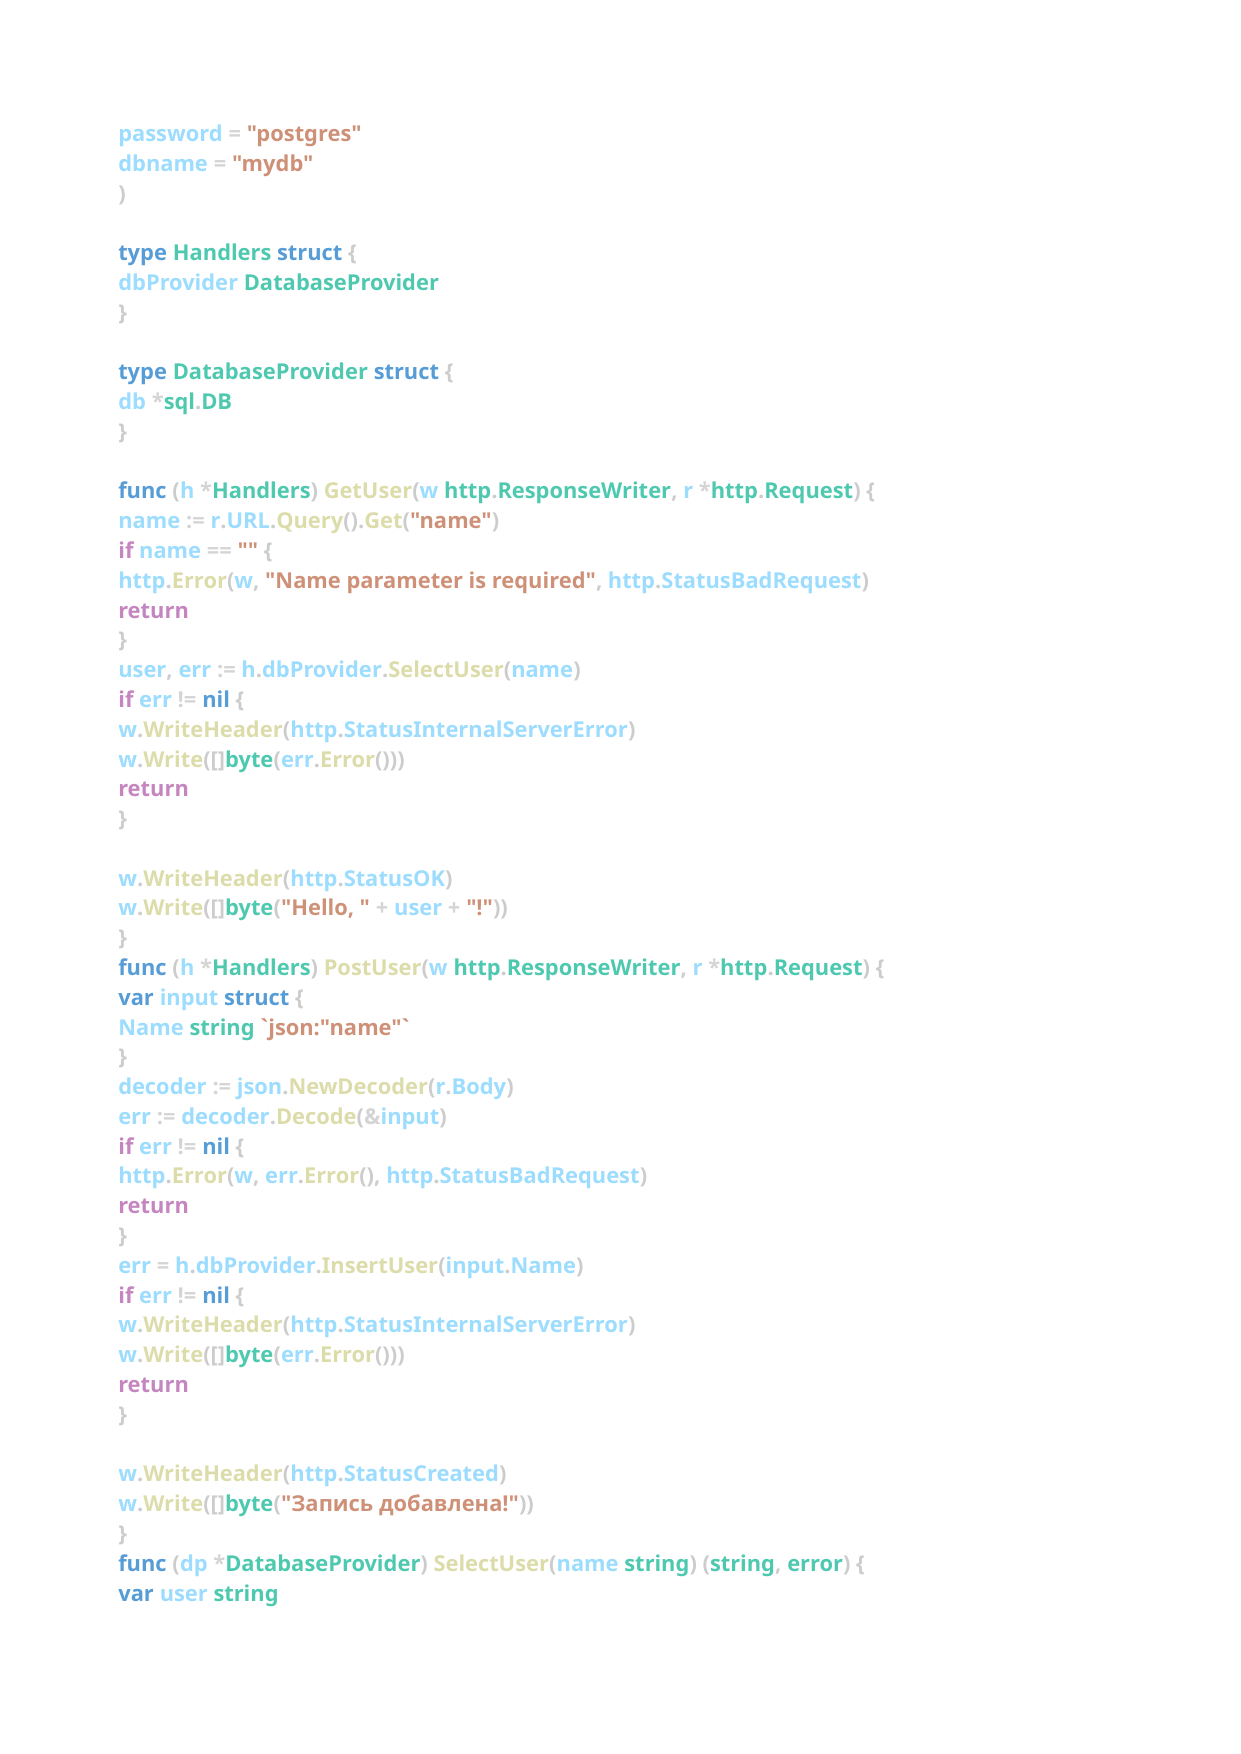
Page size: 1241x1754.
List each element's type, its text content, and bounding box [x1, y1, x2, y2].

text if name == "" { [118, 535, 1122, 565]
text w.WriteHeader(http.StatusInternalServerError) [118, 714, 1122, 743]
text user, err := h.dbProvider.SelectUser(name) [118, 654, 1122, 684]
text } [118, 416, 1122, 446]
text err := decoder.Decode(&input) [118, 1101, 1122, 1131]
text w.WriteHeader(http.StatusOK) [118, 863, 1122, 892]
text Name string `json:"name"` [118, 1012, 1122, 1041]
text db *sql.DB [118, 386, 1122, 416]
text name := r.URL.Query().Get("name") [118, 505, 1122, 535]
text return [118, 773, 1122, 803]
text type Handlers struct { [118, 237, 1122, 267]
text } [118, 1399, 1122, 1429]
text http.Error(w, err.Error(), http.StatusBadRequest) [118, 1161, 1122, 1190]
text if err != nil { [118, 1131, 1122, 1161]
text } [118, 1220, 1122, 1250]
text } [118, 803, 1122, 833]
text func (dp *DatabaseProvider) SelectUser(name string) (string, error) { [118, 1548, 1122, 1577]
text dbname = "mydb" [118, 148, 1122, 178]
text if err != nil { [118, 1280, 1122, 1309]
text } [118, 1041, 1122, 1071]
text if err != nil { [118, 684, 1122, 714]
text return [118, 1190, 1122, 1220]
text } [118, 1518, 1122, 1548]
text password = "postgres" [118, 118, 1122, 148]
text w.Write([]byte(err.Error())) [118, 743, 1122, 773]
text var input struct { [118, 982, 1122, 1012]
text w.WriteHeader(http.StatusInternalServerError) [118, 1309, 1122, 1339]
text } [118, 297, 1122, 327]
text err = h.dbProvider.InsertUser(input.Name) [118, 1250, 1122, 1280]
text func (h *Handlers) PostUser(w http.ResponseWriter, r *http.Request) { [118, 952, 1122, 982]
text w.WriteHeader(http.StatusCreated) [118, 1458, 1122, 1488]
text http.Error(w, "Name parameter is required", http.StatusBadRequest) [118, 565, 1122, 594]
text w.Write([]byte(err.Error())) [118, 1339, 1122, 1369]
text w.Write([]byte("Hello, " + user + "!")) [118, 892, 1122, 922]
text ) [118, 178, 1122, 207]
text var user string [118, 1577, 1122, 1607]
text } [118, 624, 1122, 654]
text return [118, 594, 1122, 624]
text dbProvider DatabaseProvider [118, 267, 1122, 297]
text func (h *Handlers) GetUser(w http.ResponseWriter, r *http.Request) { [118, 475, 1122, 505]
text w.Write([]byte("Запись добавлена!")) [118, 1488, 1122, 1518]
text decoder := json.NewDecoder(r.Body) [118, 1071, 1122, 1101]
text } [118, 922, 1122, 952]
text return [118, 1369, 1122, 1399]
text type DatabaseProvider struct { [118, 356, 1122, 386]
